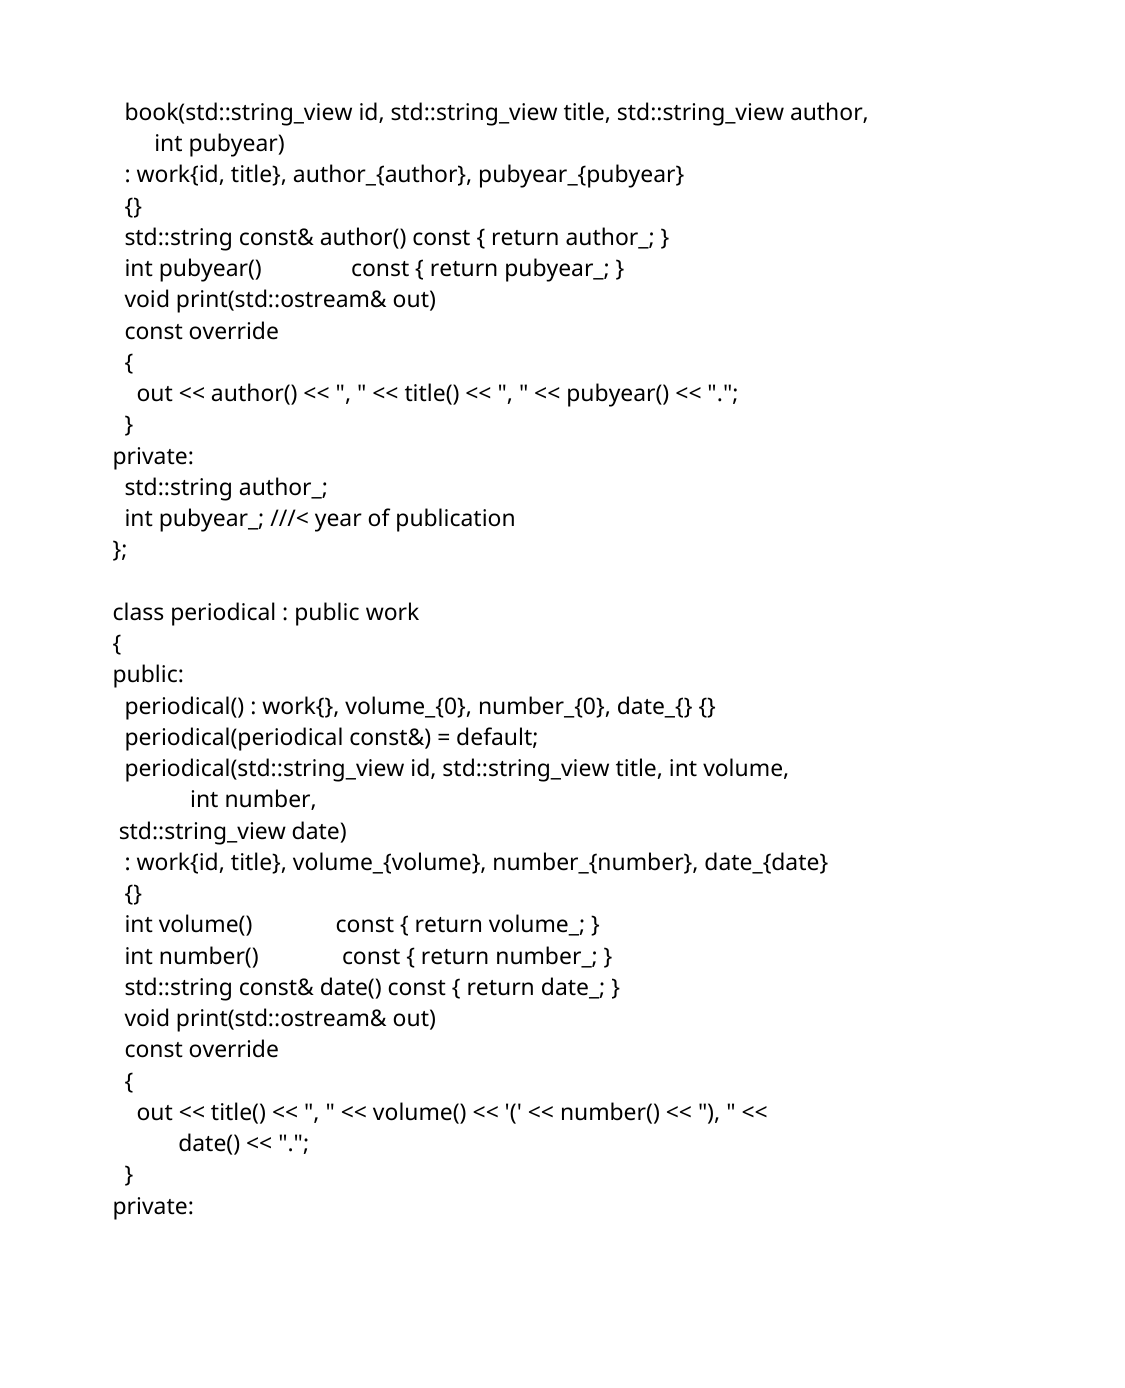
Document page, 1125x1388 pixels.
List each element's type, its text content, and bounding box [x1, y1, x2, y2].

text { [112, 346, 1012, 377]
text void print(std::ostream& out) [112, 283, 1012, 315]
text {} [112, 190, 1012, 221]
text out << author() << ", " << title() << ", " << pubyear() << "."; [112, 377, 1012, 408]
text const override [112, 1033, 1012, 1065]
text public: [112, 658, 1012, 690]
text periodical(periodical const&) = default; [112, 721, 1012, 752]
text } [112, 1158, 1012, 1190]
text const override [112, 315, 1012, 346]
text : work{id, title}, volume_{volume}, number_{number}, date_{date} [112, 846, 1012, 877]
text int pubyear() const { return pubyear_; } [112, 252, 1012, 283]
text }; [112, 533, 1012, 565]
text std::string const& author() const { return author_; } [112, 221, 1012, 252]
text std::string const& date() const { return date_; } [112, 971, 1012, 1002]
text class periodical : public work [112, 596, 1012, 627]
text std::string author_; [112, 471, 1012, 502]
text book(std::string_view id, std::string_view title, std::string_view author, [112, 96, 1012, 127]
text private: [112, 440, 1012, 471]
text int volume() const { return volume_; } [112, 908, 1012, 940]
text void print(std::ostream& out) [112, 1002, 1012, 1033]
text periodical() : work{}, volume_{0}, number_{0}, date_{} {} [112, 690, 1012, 721]
text private: [112, 1190, 1012, 1221]
text periodical(std::string_view id, std::string_view title, int volume, [112, 752, 1012, 783]
text : work{id, title}, author_{author}, pubyear_{pubyear} [112, 158, 1012, 190]
text int number, [112, 783, 1012, 815]
text { [112, 1065, 1012, 1096]
text date() << "."; [112, 1127, 1012, 1158]
text int number() const { return number_; } [112, 940, 1012, 971]
text {} [112, 877, 1012, 908]
text std::string_view date) [112, 815, 1012, 846]
text out << title() << ", " << volume() << '(' << number() << "), " << [112, 1096, 1012, 1127]
text int pubyear_; ///< year of publication [112, 502, 1012, 533]
text int pubyear) [112, 127, 1012, 158]
text } [112, 408, 1012, 440]
text { [112, 627, 1012, 658]
